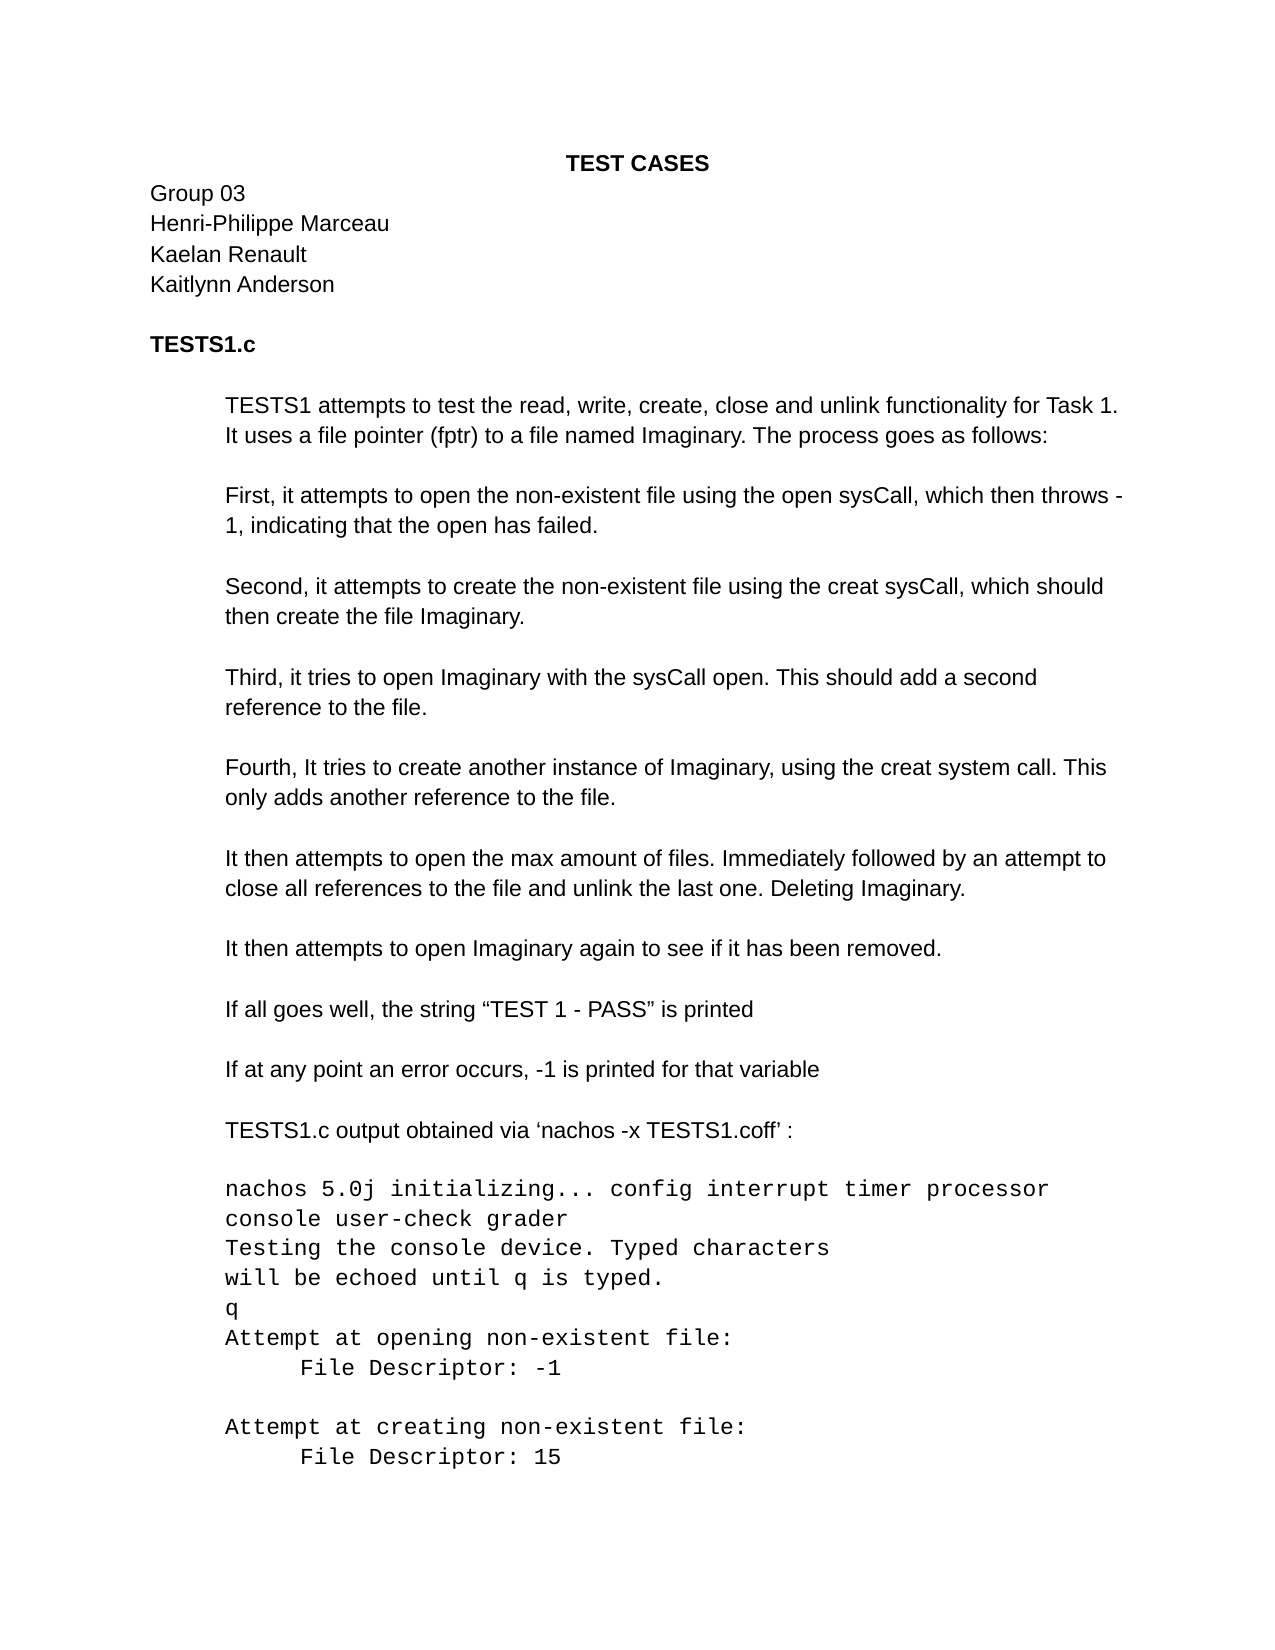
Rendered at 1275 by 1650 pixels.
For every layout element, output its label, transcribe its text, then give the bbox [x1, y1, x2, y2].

text Third, it tries to open Imaginary with the sysCall open. This should add a second reference to the file. [225, 663, 1125, 720]
text It then attempts to open Imaginary again to see if it has been removed. [225, 935, 1125, 962]
text Testing the console device. Typed characters [225, 1237, 1125, 1263]
text Kaelan Renault [150, 241, 1125, 267]
text TESTS1.c output obtained via ‘nachos -x TESTS1.coff’ : [225, 1117, 1125, 1143]
text File Descriptor: 15 [225, 1445, 1125, 1471]
text If all goes well, the string “TEST 1 - PASS” is printed [225, 996, 1125, 1022]
text First, it attempts to open the non-existent file using the open sysCall, which then throws -1, indicating that the open has failed. [225, 482, 1125, 539]
text Second, it attempts to create the non-existent file using the creat sysCall, which should then create the file Imaginary. [225, 573, 1125, 629]
text TESTS1 attempts to test the read, write, create, close and unlink functionality for Task 1. It uses a file pointer (fptr) to a file named Imaginary. The process goes as follows: [225, 392, 1125, 448]
text q [225, 1296, 1125, 1322]
text It then attempts to open the max amount of files. Immediately followed by an attempt to close all references to the file and unlink the last one. Deleting Imaginary. [225, 845, 1125, 901]
text Kaitlynn Anderson [150, 271, 1125, 297]
text nachos 5.0j initializing... config interrupt timer processor console user-check grader [225, 1177, 1125, 1233]
text Henri-Philippe Marceau [150, 210, 1125, 237]
text Group 03 [150, 180, 1125, 207]
text TEST CASES [150, 150, 1125, 176]
text Fourth, It tries to create another instance of Imaginary, using the creat system call. This only adds another reference to the file. [225, 754, 1125, 811]
text will be echoed until q is typed. [225, 1266, 1125, 1292]
text Attempt at creating non-existent file: [225, 1415, 1125, 1441]
text TESTS1.c [150, 331, 1125, 358]
text File Descriptor: -1 [225, 1356, 1125, 1382]
text If at any point an error occurs, -1 is printed for that variable [225, 1056, 1125, 1083]
text Attempt at opening non-existent file: [225, 1326, 1125, 1352]
